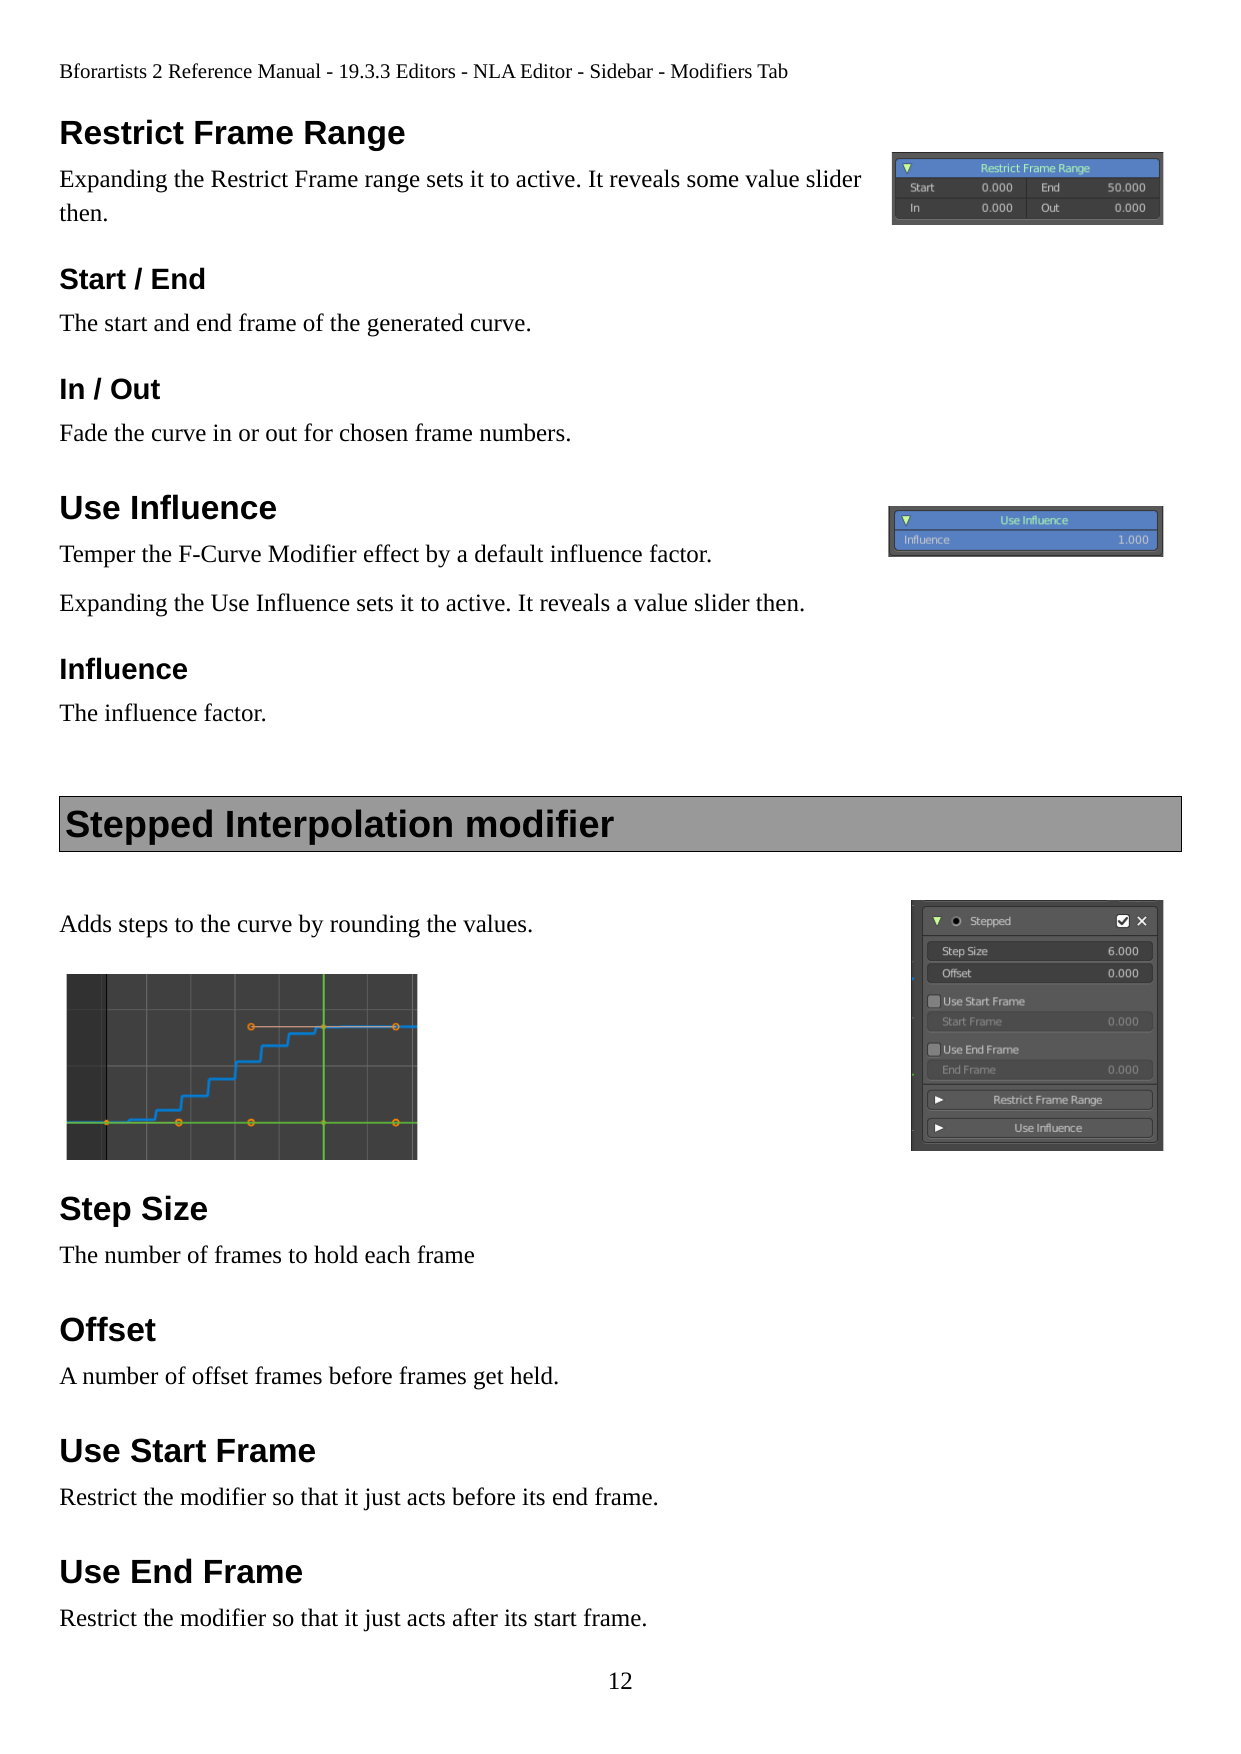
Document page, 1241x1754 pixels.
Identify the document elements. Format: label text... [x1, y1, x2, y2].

subtitle Influence [59, 652, 1181, 686]
text Expanding the Use Influence sets it to active. It reveals a value slider then. [59, 588, 1181, 617]
text Restrict the modifier so that it just acts before its end frame. [59, 1482, 1181, 1511]
text Expanding the Restrict Frame range sets it to active. It reveals some value slider then. [59, 164, 1181, 227]
table_header Stepped Interpolation modifier [60, 797, 1181, 851]
picture [891, 152, 1164, 225]
subtitle Use Start Frame [59, 1431, 1181, 1469]
subtitle Step Size [59, 1188, 1181, 1227]
picture [66, 974, 418, 1160]
subtitle Start / End [59, 262, 1181, 296]
subtitle In / Out [59, 372, 1181, 406]
text Adds steps to the curve by rounding the values. [59, 909, 911, 938]
subtitle Restrict Frame Range [59, 113, 1181, 151]
text The influence factor. [59, 698, 1181, 727]
text Restrict the modifier so that it just acts after its start frame. [59, 1603, 1181, 1632]
text The number of frames to hold each frame [59, 1240, 1181, 1268]
text A number of offset frames before frames get held. [59, 1361, 1181, 1389]
subtitle Use End Frame [59, 1552, 1181, 1590]
text Fade the curve in or out for chosen frame numbers. [59, 418, 1181, 447]
subtitle Use Influence [59, 488, 1181, 527]
picture [888, 506, 1164, 557]
picture [911, 900, 1164, 1151]
subtitle Offset [59, 1309, 1181, 1348]
text Temper the F-Curve Modifier effect by a default influence factor. [59, 539, 1181, 568]
text The start and end frame of the generated curve. [59, 308, 1181, 337]
